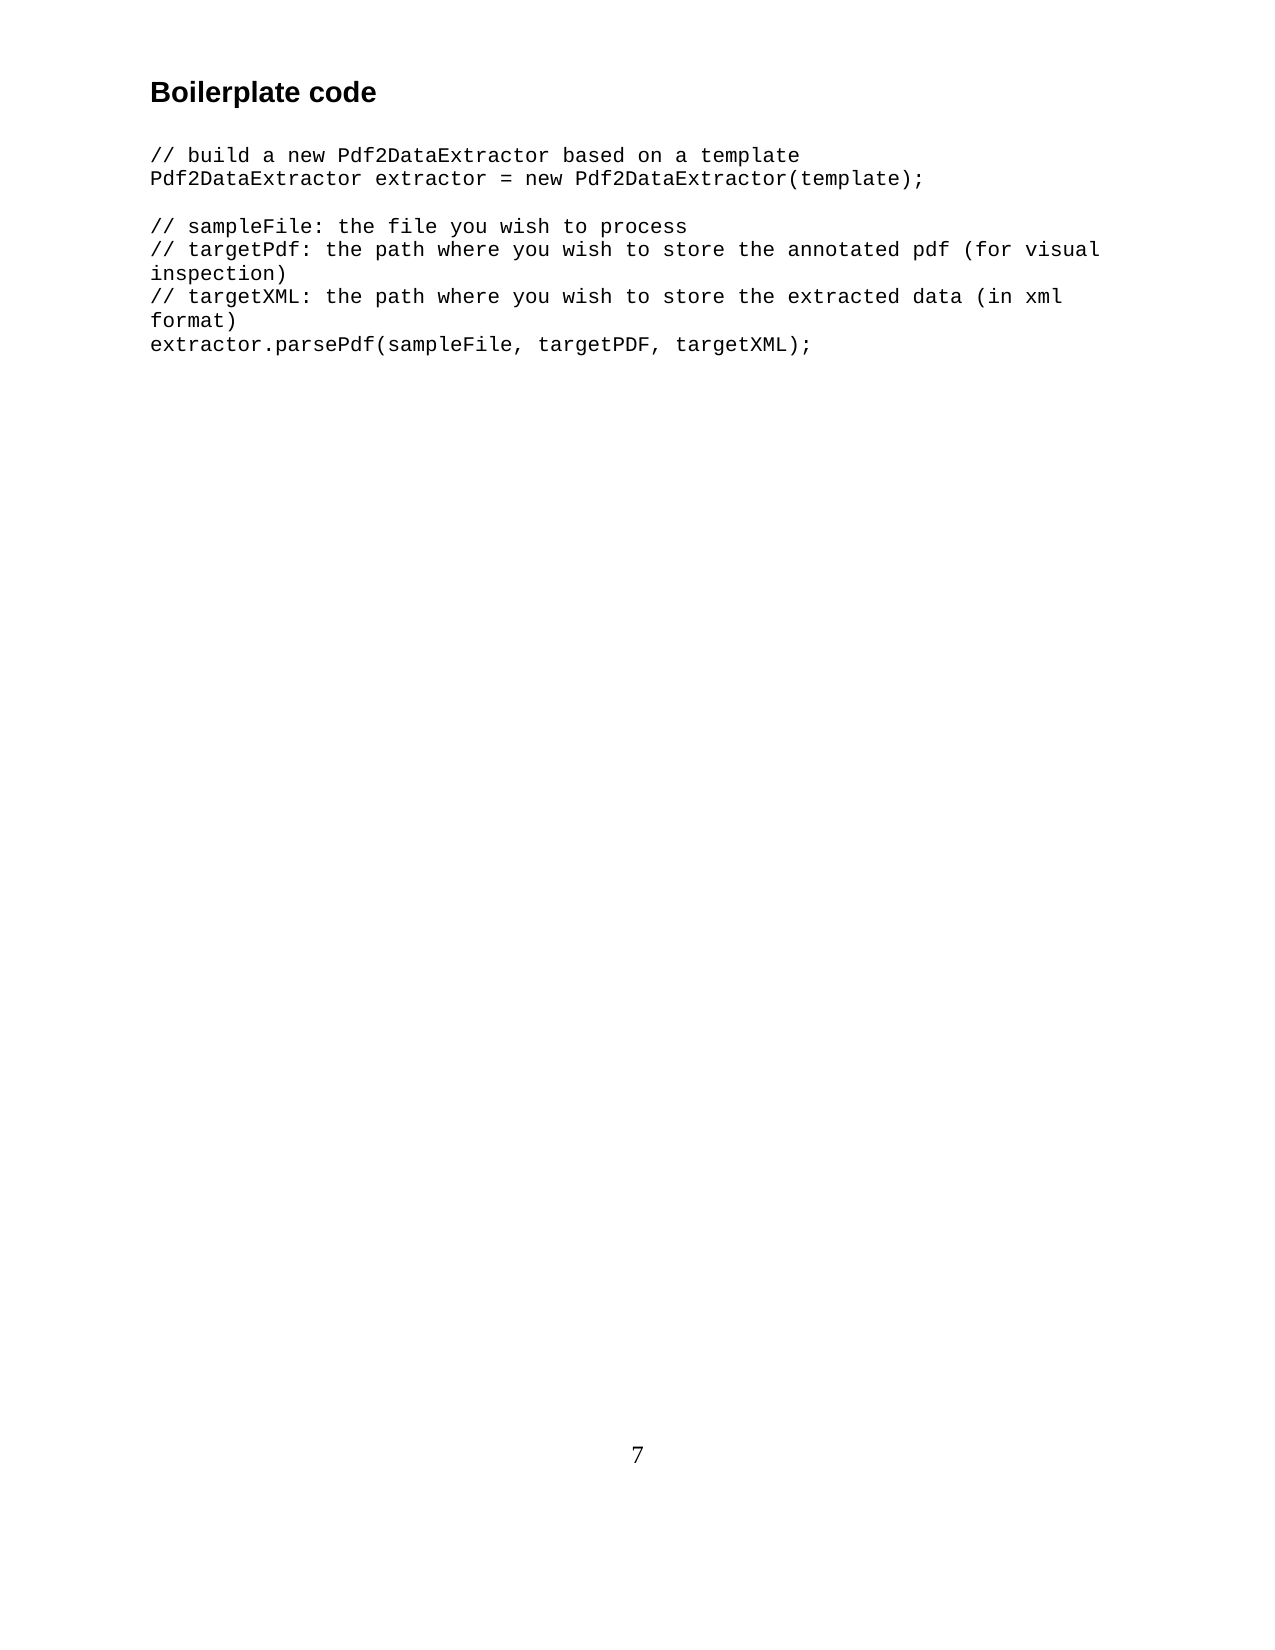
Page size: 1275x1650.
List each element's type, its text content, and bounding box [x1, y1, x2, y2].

text // build a new Pdf2DataExtractor based on a template [150, 145, 1125, 168]
text // targetPdf: the path where you wish to store the annotated pdf (for visual inspection) [150, 239, 1125, 287]
text // sampleFile: the file you wish to process [150, 216, 1125, 239]
text extractor.parsePdf(sampleFile, targetPDF, targetXML); [150, 334, 1125, 357]
text // targetXML: the path where you wish to store the extracted data (in xml format) [150, 287, 1125, 334]
text Pdf2DataExtractor extractor = new Pdf2DataExtractor(template); [150, 168, 1125, 192]
subtitle Boilerplate code [150, 75, 1125, 108]
